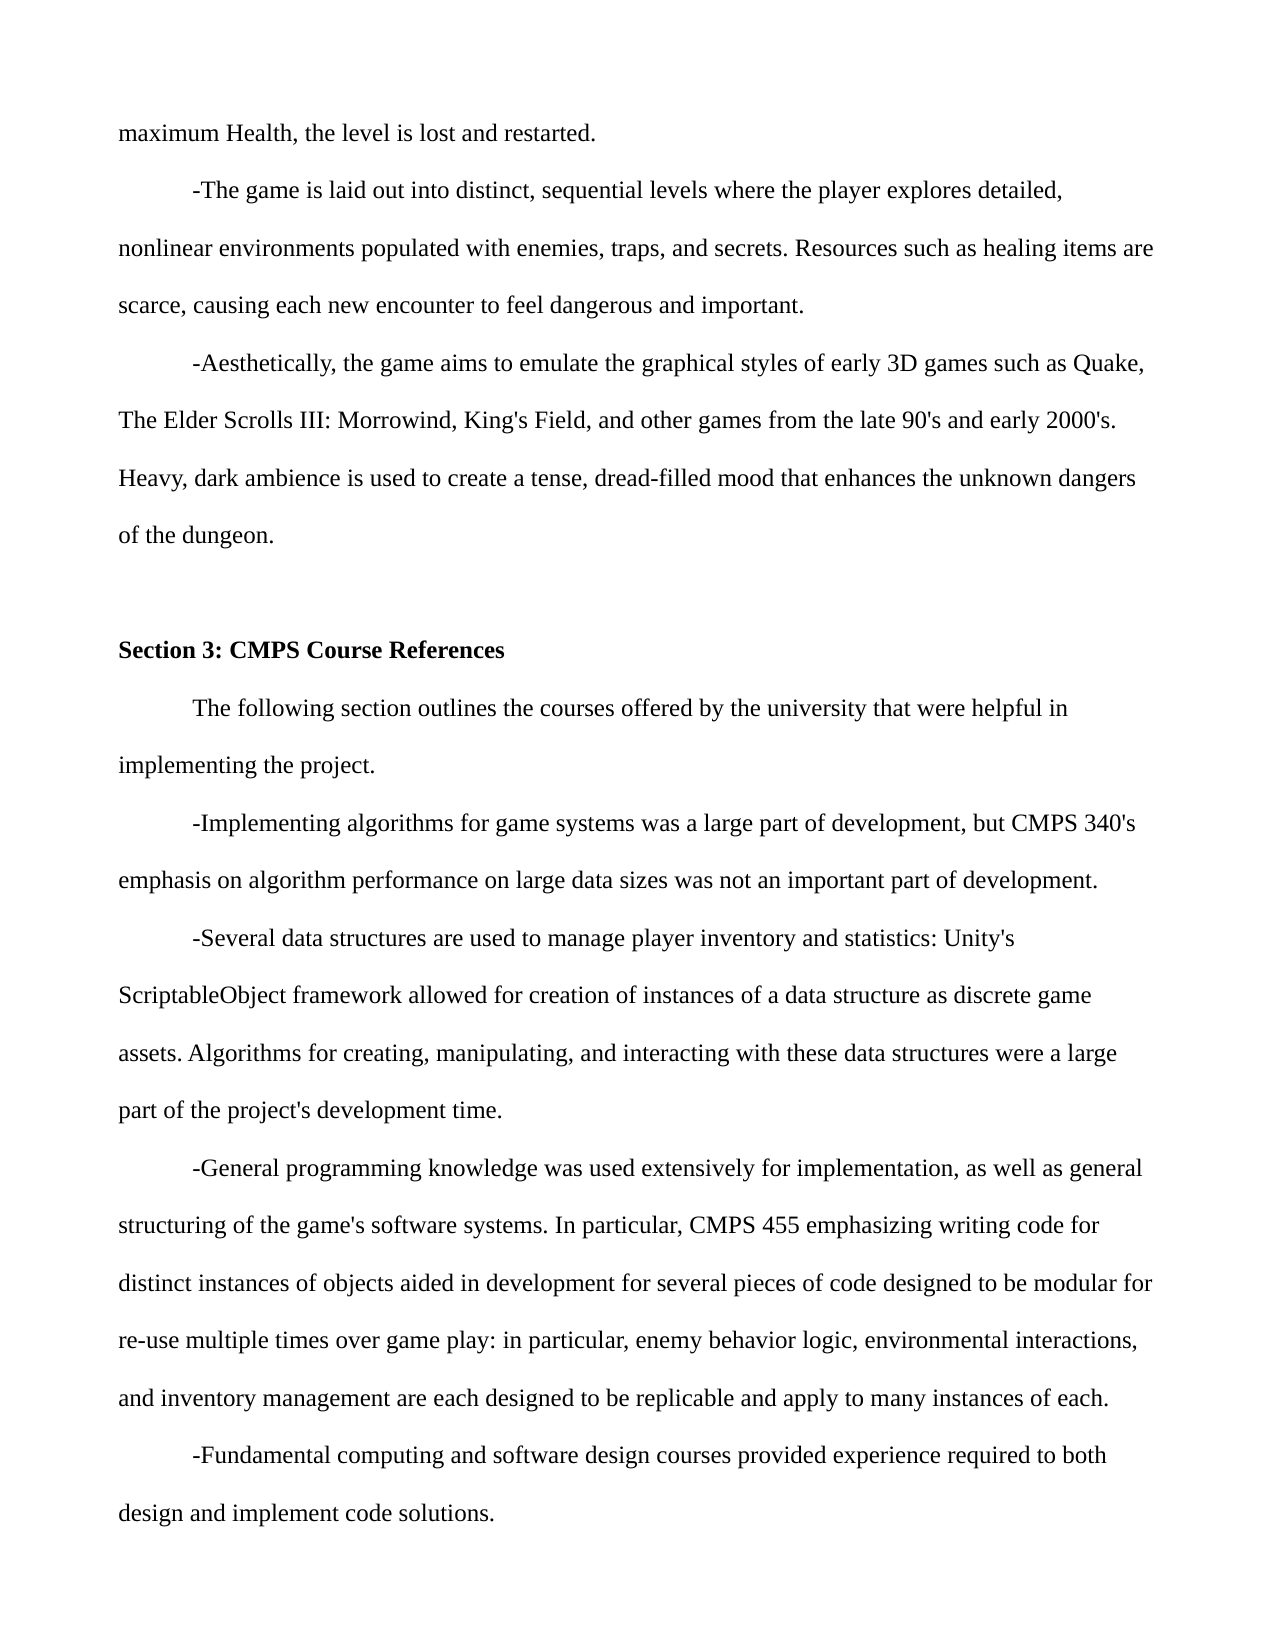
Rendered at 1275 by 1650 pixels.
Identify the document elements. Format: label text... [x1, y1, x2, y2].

text The following section outlines the courses offered by the university that were helpful in implementing the project. [118, 693, 1157, 779]
text Section 3: CMPS Course References [118, 636, 1157, 664]
text -Fundamental computing and software design courses provided experience required to both [118, 1441, 1157, 1469]
text -General programming knowledge was used extensively for implementation, as well as general structuring of the game's software systems. In particular, CMPS 455 emphasizing writing code for distinct instances of objects aided in development for several pieces of code designed to be modular for re-use multiple times over game play: in particular, enemy behavior logic, environmental interactions, and inventory management are each designed to be replicable and apply to many instances of each. [118, 1153, 1157, 1412]
text maximum Health, the level is lost and restarted. [118, 118, 1157, 147]
text -Implementing algorithms for game systems was a large part of development, but CMPS 340's emphasis on algorithm performance on large data sizes was not an important part of development. [118, 808, 1157, 894]
text design and implement code solutions. [118, 1498, 1157, 1527]
text -Several data structures are used to manage player inventory and statistics: Unity's ScriptableObject framework allowed for creation of instances of a data structure as discrete game assets. Algorithms for creating, manipulating, and interacting with these data structures were a large part of the project's development time. [118, 923, 1157, 1124]
text -The game is laid out into distinct, sequential levels where the player explores detailed, nonlinear environments populated with enemies, traps, and secrets. Resources such as healing items are scarce, causing each new encounter to feel dangerous and important. [118, 176, 1157, 319]
text -Aesthetically, the game aims to emulate the graphical styles of early 3D games such as Quake, The Elder Scrolls III: Morrowind, King's Field, and other games from the late 90's and early 2000's. Heavy, dark ambience is used to create a tense, dread-filled mood that enhances the unknown dangers of the dungeon. [118, 348, 1157, 549]
